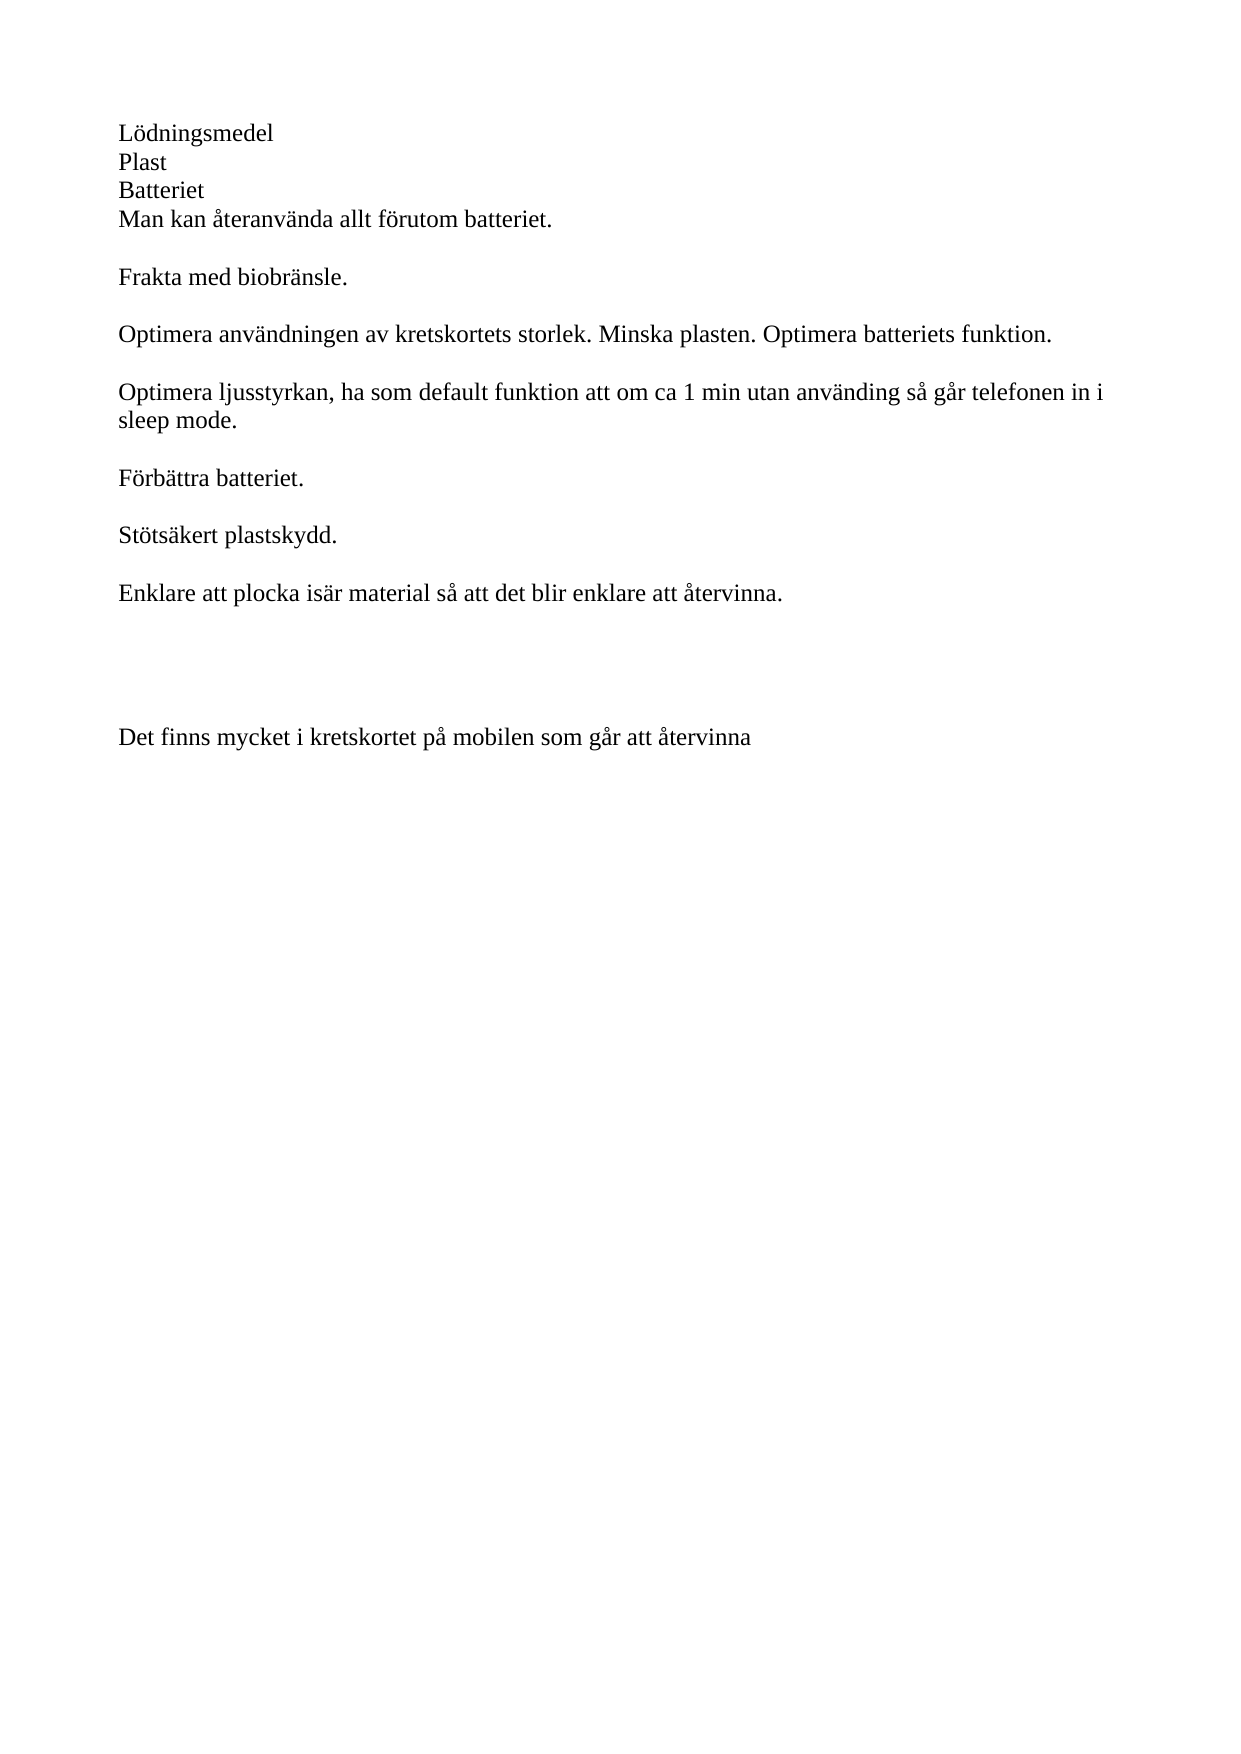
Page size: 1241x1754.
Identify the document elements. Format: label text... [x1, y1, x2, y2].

text Stötsäkert plastskydd. [118, 521, 1122, 549]
text Förbättra batteriet. [118, 463, 1122, 492]
text Enklare att plocka isär material så att det blir enklare att återvinna. [118, 549, 1122, 607]
text Det finns mycket i kretskortet på mobilen som går att återvinna [118, 722, 1122, 751]
text Lödningsmedel Plast Batteriet Man kan återanvända allt förutom batteriet. [118, 118, 1122, 233]
text Frakta med biobränsle. [118, 233, 1122, 291]
text Optimera användningen av kretskortets storlek. Minska plasten. Optimera batteriets funktion. Optimera ljusstyrkan, ha som default funktion att om ca 1 min utan använding så går telefonen in i sleep mode. [118, 319, 1122, 434]
